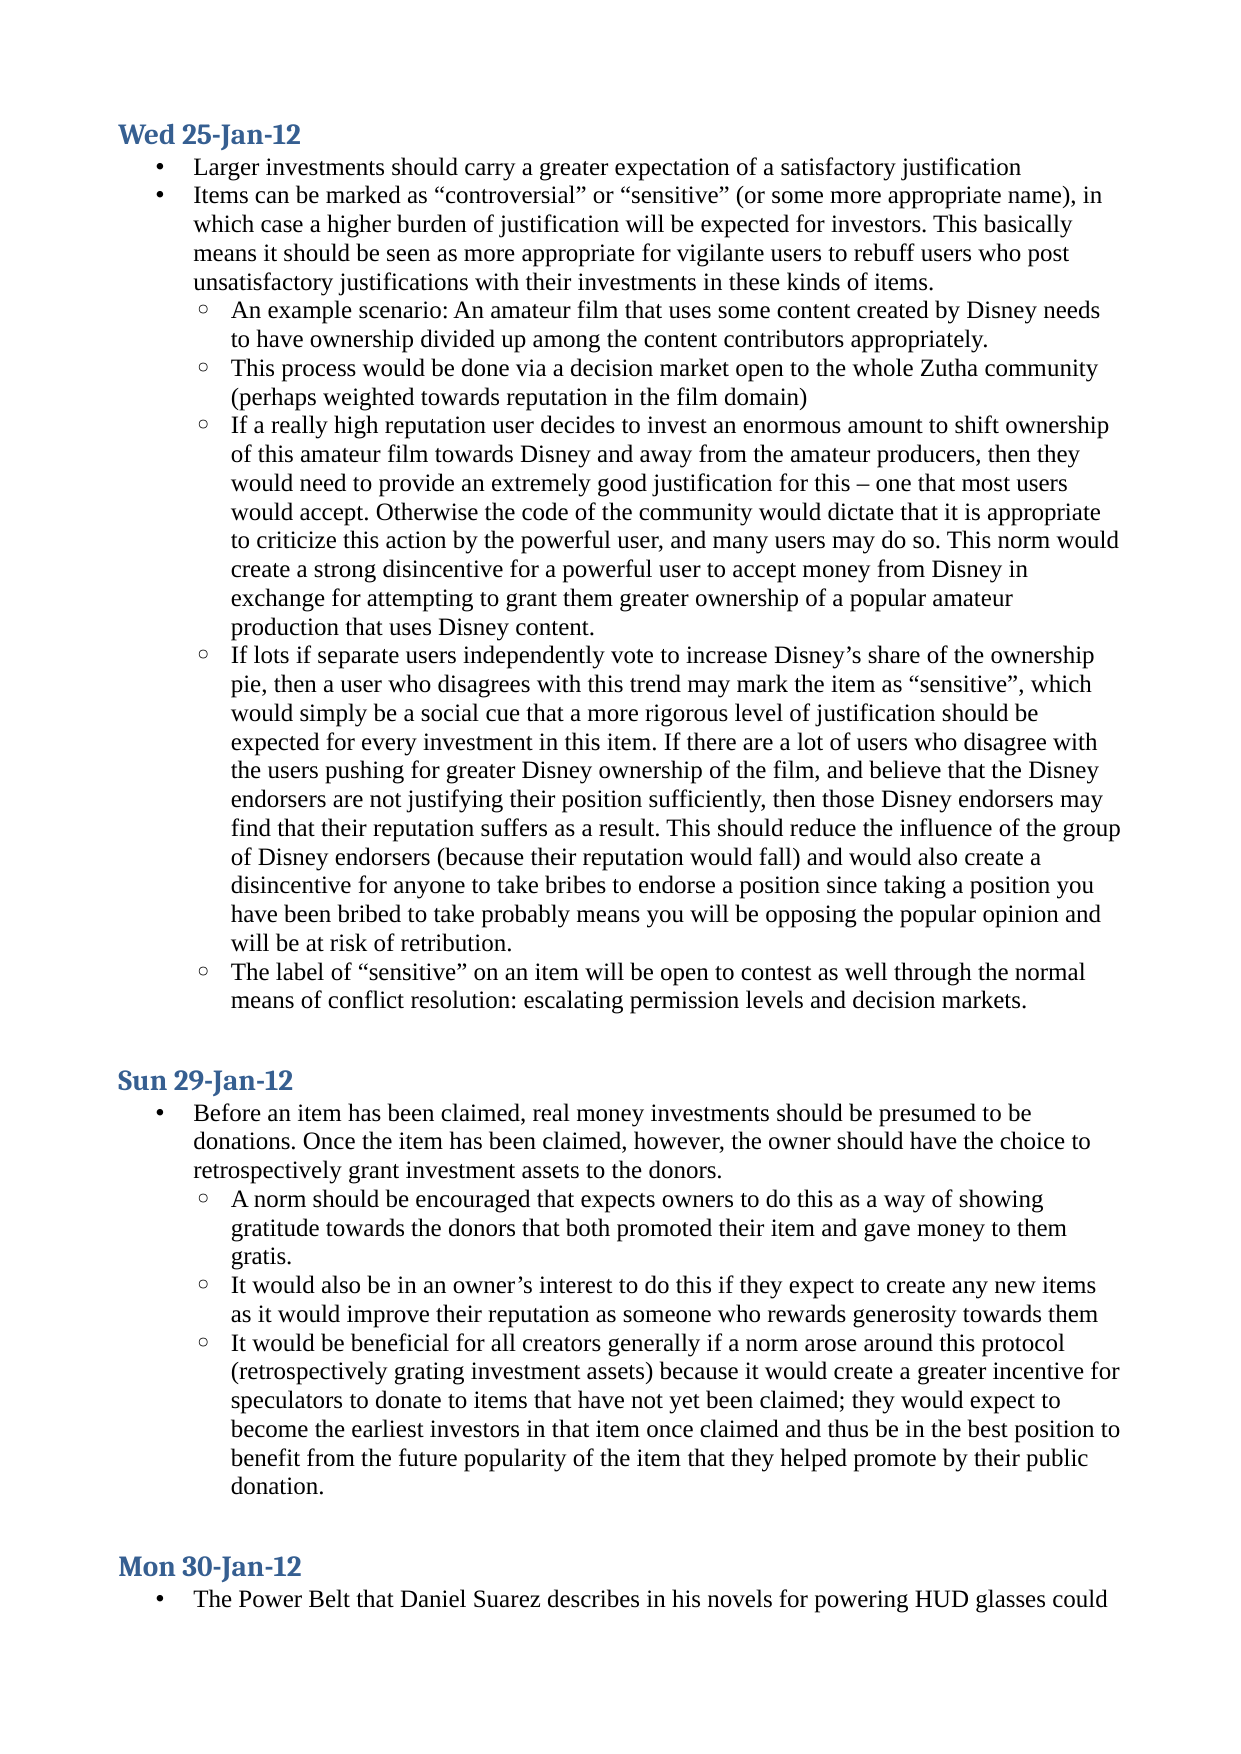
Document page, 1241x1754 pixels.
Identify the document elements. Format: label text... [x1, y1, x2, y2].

list If a really high reputation user decides to invest an enormous amount to shift ownership of this amateur film towards Disney and away from the amateur producers, then they would need to provide an extremely good justification for this – one that most users would accept. Otherwise the code of the community would dictate that it is appropriate to criticize this action by the powerful user, and many users may do so. This norm would create a strong disincentive for a powerful user to accept money from Disney in exchange for attempting to grant them greater ownership of a popular amateur production that uses Disney content. [193, 410, 1122, 640]
subtitle Mon 30-Jan-12 [118, 1550, 1122, 1584]
list Larger investments should carry a greater expectation of a satisfactory justification [156, 152, 1122, 180]
list Before an item has been claimed, real money investments should be presumed to be donations. Once the item has been claimed, however, the owner should have the choice to retrospectively grant investment assets to the donors. [156, 1098, 1122, 1184]
list It would also be in an owner’s interest to do this if they expect to create any new items as it would improve their reputation as someone who rewards generosity towards them [193, 1270, 1122, 1328]
subtitle Sun 29-Jan-12 [118, 1064, 1122, 1098]
list It would be beneficial for all creators generally if a norm arose around this protocol (retrospectively grating investment assets) because it would create a greater incentive for speculators to donate to items that have not yet been claimed; they would expect to become the earliest investors in that item once claimed and thus be in the best position to benefit from the future popularity of the item that they helped promote by their public donation. [193, 1328, 1122, 1500]
list An example scenario: An amateur film that uses some content created by Disney needs to have ownership divided up among the content contributors appropriately. [193, 295, 1122, 353]
list If lots if separate users independently vote to increase Disney’s share of the ownership pie, then a user who disagrees with this trend may mark the item as “sensitive”, which would simply be a social cue that a more rigorous level of justification should be expected for every investment in this item. If there are a lot of users who disagree with the users pushing for greater Disney ownership of the film, and believe that the Disney endorsers are not justifying their position sufficiently, then those Disney endorsers may find that their reputation suffers as a result. This should reduce the influence of the group of Disney endorsers (because their reputation would fall) and would also create a disincentive for anyone to take bribes to endorse a position since taking a position you have been bribed to take probably means you will be opposing the popular opinion and will be at risk of retribution. [193, 640, 1122, 957]
subtitle Wed 25-Jan-12 [118, 118, 1122, 152]
list This process would be done via a decision market open to the whole Zutha community (perhaps weighted towards reputation in the film domain) [193, 353, 1122, 410]
list Items can be marked as “controversial” or “sensitive” (or some more appropriate name), in which case a higher burden of justification will be expected for investors. This basically means it should be seen as more appropriate for vigilante users to rebuff users who post unsatisfactory justifications with their investments in these kinds of items. [156, 180, 1122, 295]
list The Power Belt that Daniel Suarez describes in his novels for powering HUD glasses could [156, 1584, 1122, 1612]
list A norm should be encouraged that expects owners to do this as a way of showing gratitude towards the donors that both promoted their item and gave money to them gratis. [193, 1184, 1122, 1270]
list The label of “sensitive” on an item will be open to contest as well through the normal means of conflict resolution: escalating permission levels and decision markets. [193, 957, 1122, 1014]
